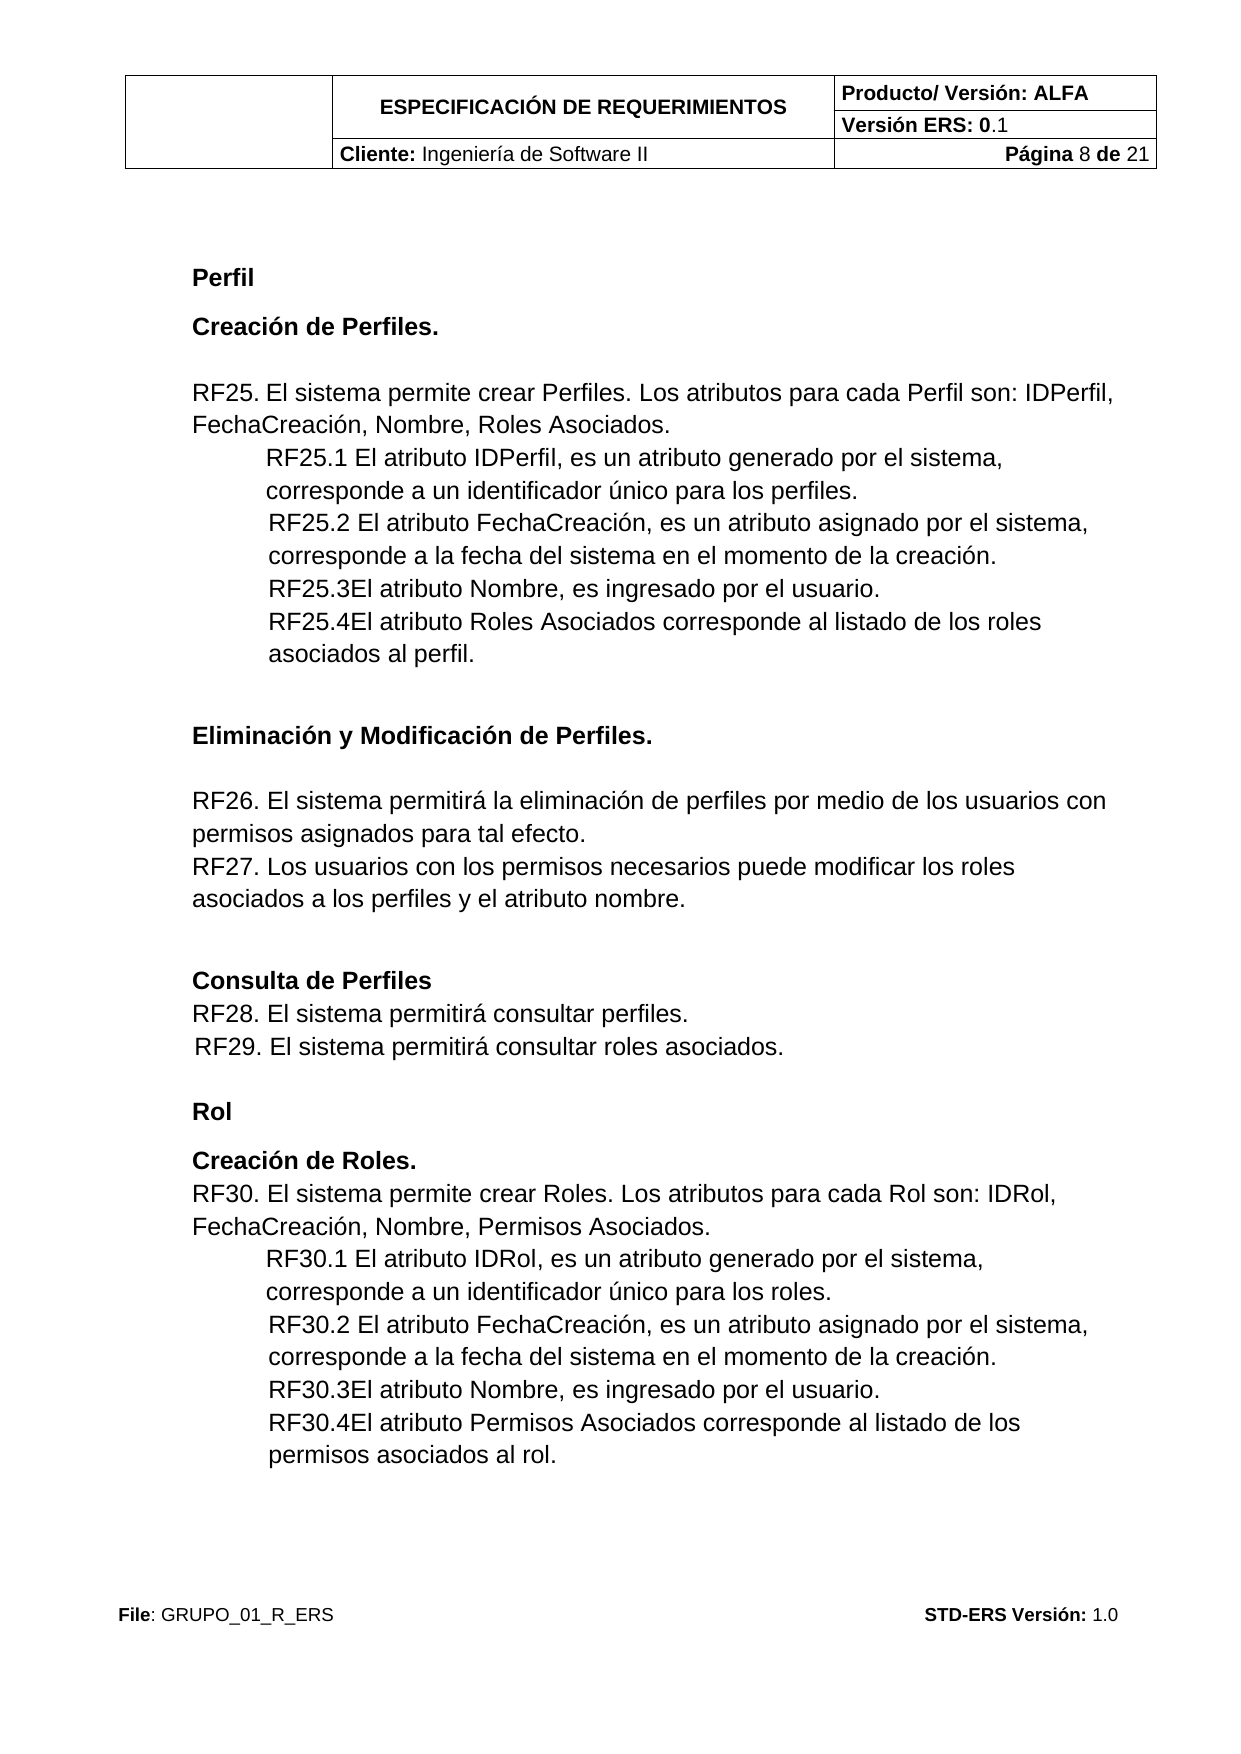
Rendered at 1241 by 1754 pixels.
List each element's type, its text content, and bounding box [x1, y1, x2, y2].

list RF30. El sistema permite crear Roles. Los atributos para cada Rol son: IDRol, FechaCreación, Nombre, Permisos Asociados. [192, 1179, 1122, 1240]
list RF26. El sistema permitirá la eliminación de perfiles por medio de los usuarios con permisos asignados para tal efecto. [192, 786, 1122, 848]
list RF30.4El atributo Permisos Asociados corresponde al listado de los permisos asociados al rol. [231, 1408, 1122, 1469]
list RF27. Los usuarios con los permisos necesarios puede modificar los roles asociados a los perfiles y el atributo nombre. [192, 852, 1122, 913]
list RF30.2 El atributo FechaCreación, es un atributo asignado por el sistema, corresponde a la fecha del sistema en el momento de la creación. [231, 1310, 1122, 1371]
text Perfil [192, 263, 1122, 292]
list El sistema permite crear Perfiles. Los atributos para cada Perfil son: IDPerfil, FechaCreación, Nombre, Roles Asociados. [192, 377, 1122, 439]
text Rol [192, 1097, 1122, 1126]
list RF30.3El atributo Nombre, es ingresado por el usuario. [231, 1375, 1122, 1404]
text Consulta de Perfiles [192, 966, 1122, 995]
text Eliminación y Modificación de Perfiles. [192, 721, 1122, 750]
list RF28. El sistema permitirá consultar perfiles. [192, 999, 1122, 1028]
list RF25.4El atributo Roles Asociados corresponde al listado de los roles asociados al perfil. [231, 606, 1122, 668]
list RF25.1 El atributo IDPerfil, es un atributo generado por el sistema, corresponde a un identificador único para los perfiles. [266, 443, 1122, 504]
list RF25.3El atributo Nombre, es ingresado por el usuario. [231, 574, 1122, 602]
list RF25.2 El atributo FechaCreación, es un atributo asignado por el sistema, corresponde a la fecha del sistema en el momento de la creación. [231, 508, 1122, 570]
list RF29. El sistema permitirá consultar roles asociados. [118, 1032, 1122, 1060]
list RF30.1 El atributo IDRol, es un atributo generado por el sistema, corresponde a un identificador único para los roles. [266, 1244, 1122, 1306]
text Creación de Perfiles. [192, 312, 1122, 341]
text Creación de Roles. [192, 1146, 1122, 1175]
